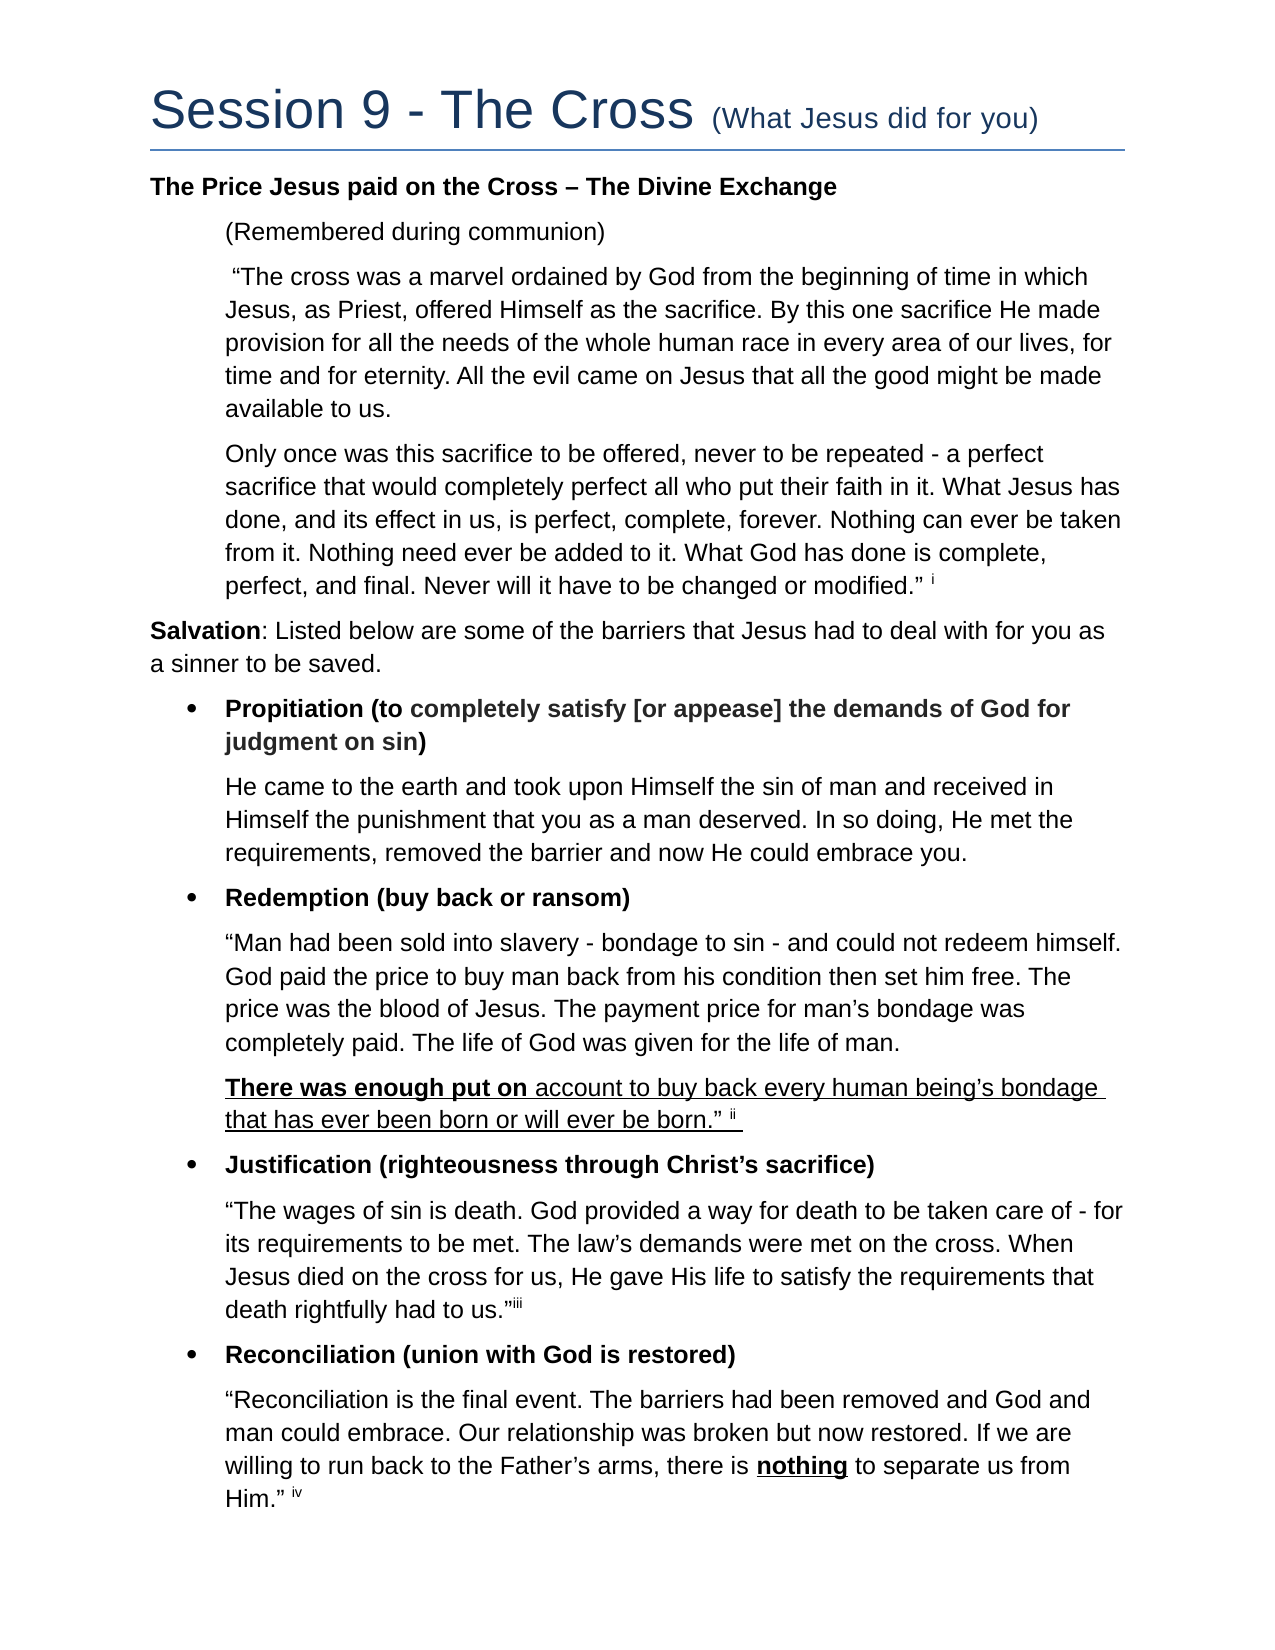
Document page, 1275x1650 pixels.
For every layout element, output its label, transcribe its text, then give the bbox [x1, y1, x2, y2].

text Salvation: Listed below are some of the barriers that Jesus had to deal with for you as a sinner to be saved. [150, 616, 1125, 678]
text He came to the earth and took upon Himself the sin of man and received in Himself the punishment that you as a man deserved. In so doing, He met the requirements, removed the barrier and now He could embrace you. [225, 772, 1125, 867]
text “Man had been sold into slavery - bondage to sin - and could not redeem himself. God paid the price to buy man back from his condition then set him free. The price was the blood of Jesus. The payment price for man’s bondage was completely paid. The life of God was given for the life of man. [225, 928, 1125, 1056]
list Propitiation (to completely satisfy [or appease] the demands of God for judgment on sin) [187, 694, 1125, 756]
text (Remembered during communion) [225, 217, 1125, 246]
list Reconciliation (union with God is restored) [187, 1340, 1125, 1368]
text “The wages of sin is death. God provided a way for death to be taken care of - for its requirements to be met. The law’s demands were met on the cross. When Jesus died on the cross for us, He gave His life to satisfy the requirements that death rightfully had to us.” [225, 1196, 1125, 1323]
text There was enough put on account to buy back every human being’s bondage that has ever been born or will ever be born.” [225, 1072, 1125, 1134]
list Redemption (buy back or ransom) [187, 883, 1125, 912]
text Only once was this sacrifice to be offered, never to be repeated - a perfect sacrifice that would completely perfect all who put their faith in it. What Jesus has done, and its effect in us, is perfect, complete, forever. Nothing can ever be taken from it. Nothing need ever be added to it. What God has done is complete, perfect, and final. Never will it have to be changed or modified.” [225, 439, 1125, 600]
text “The cross was a marvel ordained by God from the beginning of time in which Jesus, as Priest, offered Himself as the sacrifice. By this one sacrifice He made provision for all the needs of the whole human race in every area of our lives, for time and for eternity. All the evil came on Jesus that all the good might be made available to us. [225, 262, 1125, 423]
subtitle The Price Jesus paid on the Cross – The Divine Exchange [150, 172, 1125, 201]
title Session 9 - The Cross (What Jesus did for you) [150, 78, 1125, 149]
list Justification (righteousness through Christ’s sacrifice) [187, 1151, 1125, 1179]
text “Reconciliation is the final event. The barriers had been removed and God and man could embrace. Our relationship was broken but now restored. If we are willing to run back to the Father’s arms, there is nothing to separate us from Him.” [225, 1385, 1125, 1513]
